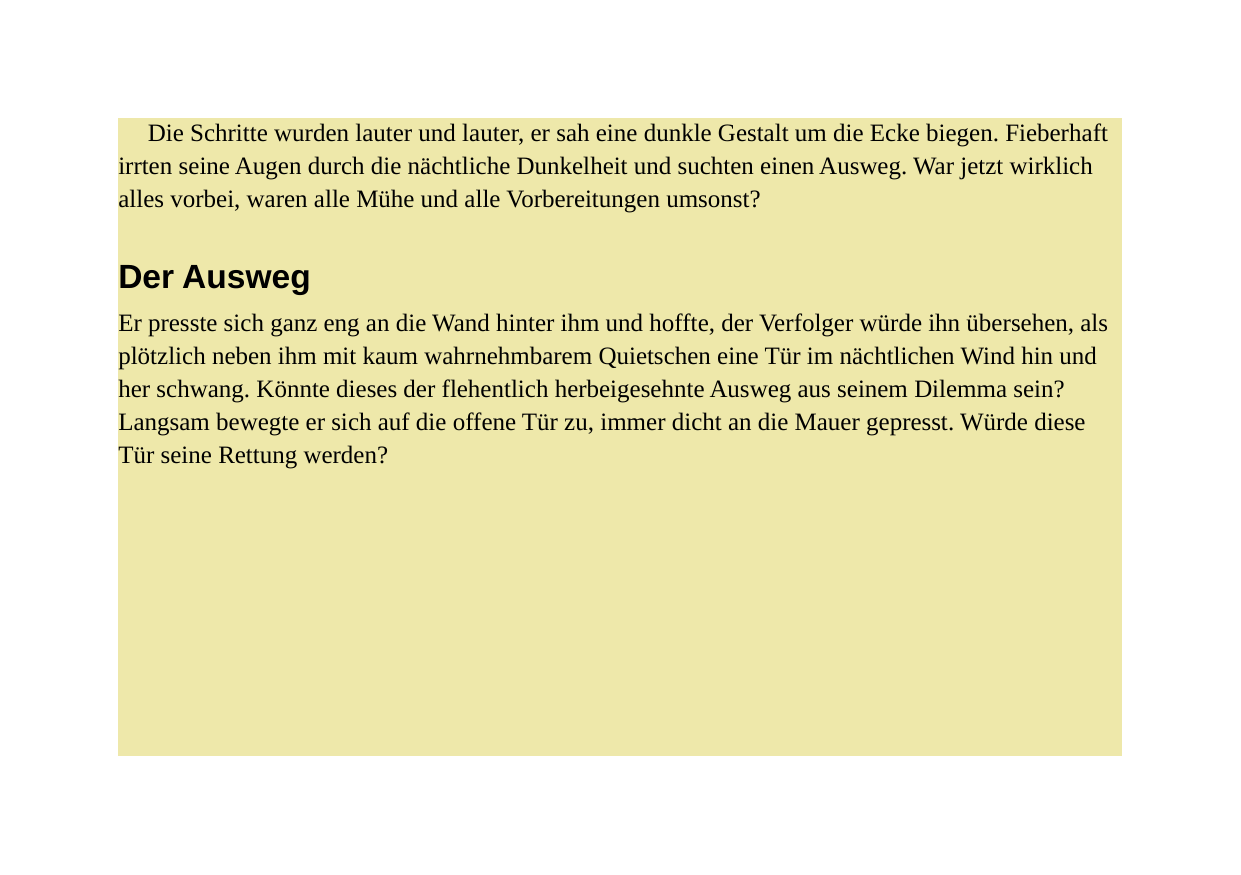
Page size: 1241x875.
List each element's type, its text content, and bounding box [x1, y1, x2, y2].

subtitle Der Ausweg [118, 257, 1122, 295]
text Die Schritte wurden lauter und lauter, er sah eine dunkle Gestalt um die Ecke biegen. Fieberhaft irrten seine Augen durch die nächtliche Dunkelheit und suchten einen Ausweg. War jetzt wirklich alles vorbei, waren alle Mühe und alle Vorbereitungen umsonst? [118, 118, 1122, 213]
text Er presste sich ganz eng an die Wand hinter ihm und hoffte, der Verfolger würde ihn übersehen, als plötzlich neben ihm mit kaum wahrnehmbarem Quietschen eine Tür im nächtlichen Wind hin und her schwang. Könnte dieses der flehentlich herbeigesehnte Ausweg aus seinem Dilemma sein? Langsam bewegte er sich auf die offene Tür zu, immer dicht an die Mauer gepresst. Würde diese Tür seine Rettung werden? [118, 308, 1122, 469]
